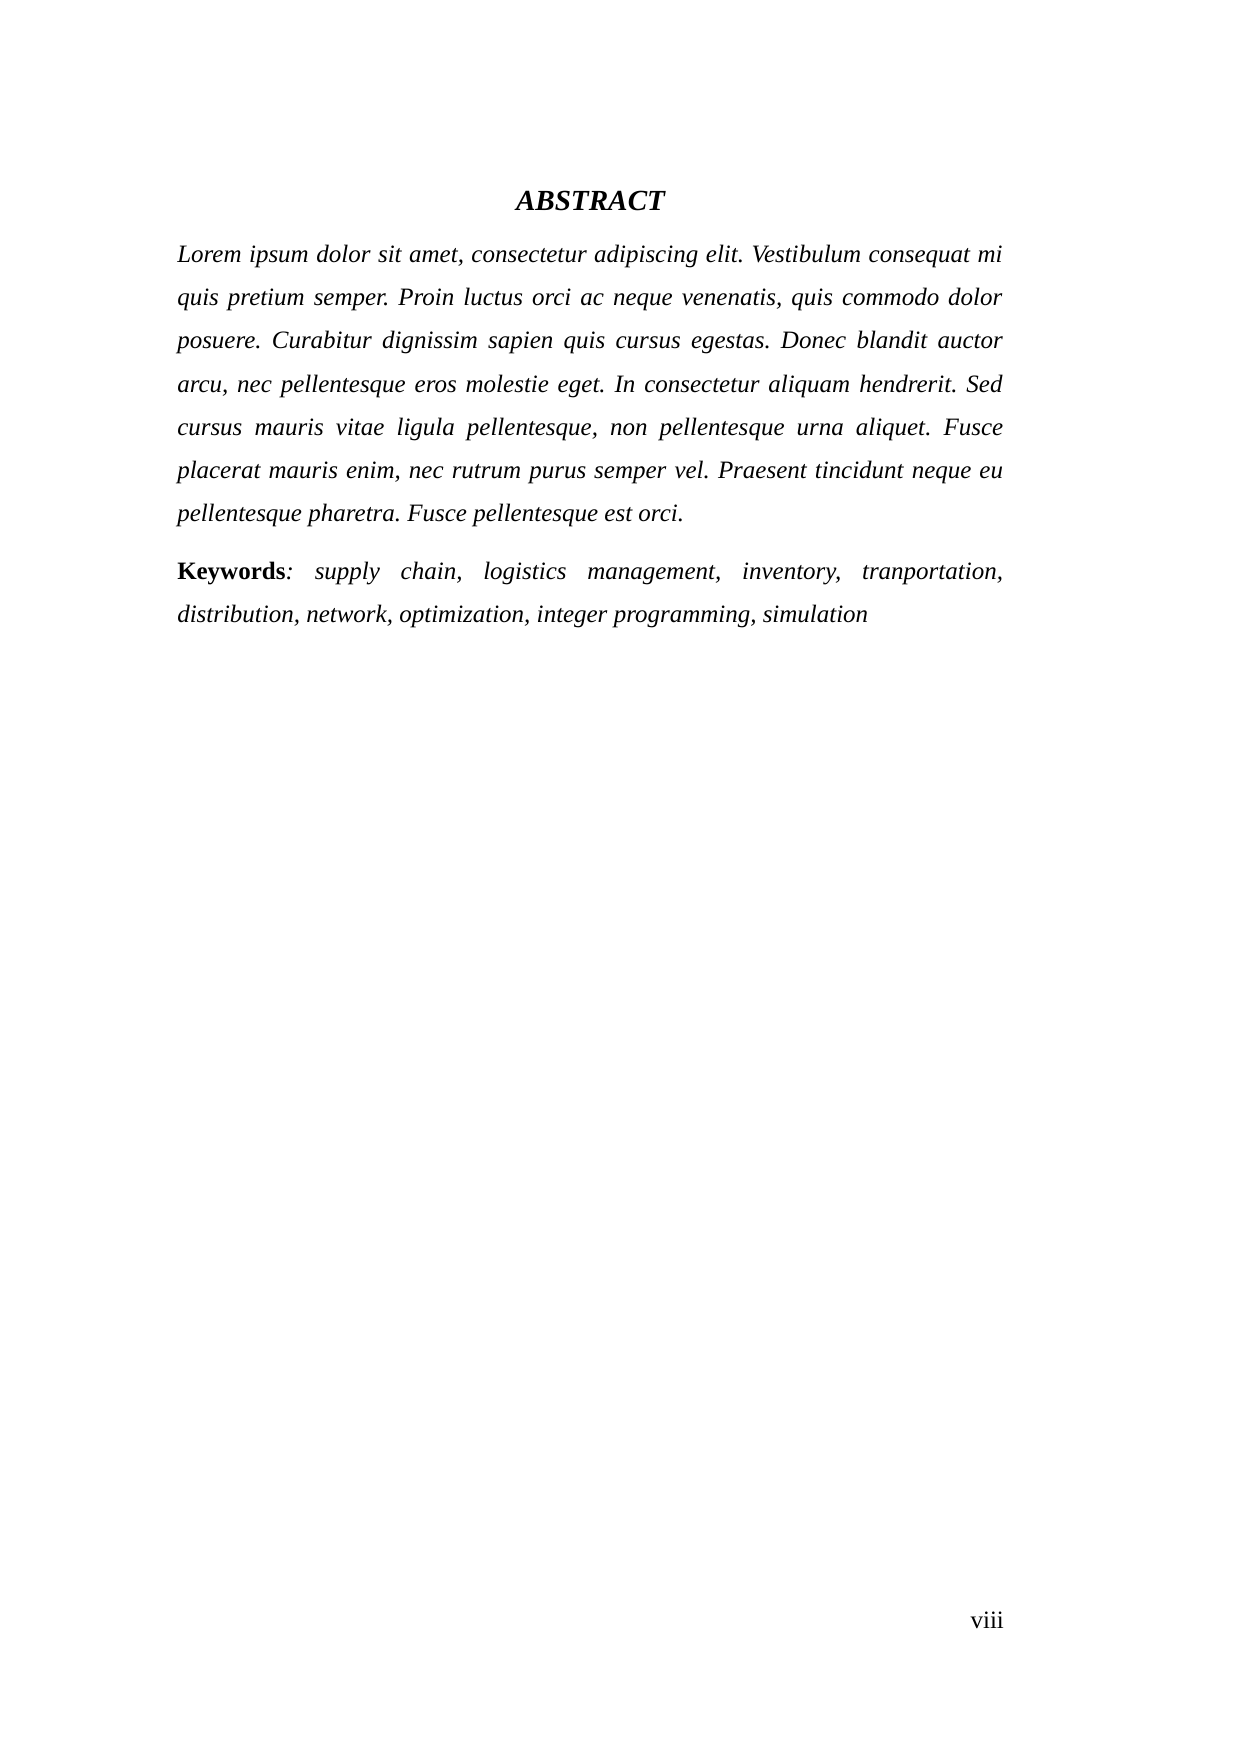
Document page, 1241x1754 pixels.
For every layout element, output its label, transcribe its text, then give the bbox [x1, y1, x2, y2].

subtitle Abstract [177, 183, 1003, 217]
text Keywords: supply chain, logistics management, inventory, tranportation, distribution, network, optimization, integer programming, simulation [177, 556, 1003, 628]
text Lorem ipsum dolor sit amet, consectetur adipiscing elit. Vestibulum consequat mi quis pretium semper. Proin luctus orci ac neque venenatis, quis commodo dolor posuere. Curabitur dignissim sapien quis cursus egestas. Donec blandit auctor arcu, nec pellentesque eros molestie eget. In consectetur aliquam hendrerit. Sed cursus mauris vitae ligula pellentesque, non pellentesque urna aliquet. Fusce placerat mauris enim, nec rutrum purus semper vel. Praesent tincidunt neque eu pellentesque pharetra. Fusce pellentesque est orci. [177, 239, 1003, 527]
